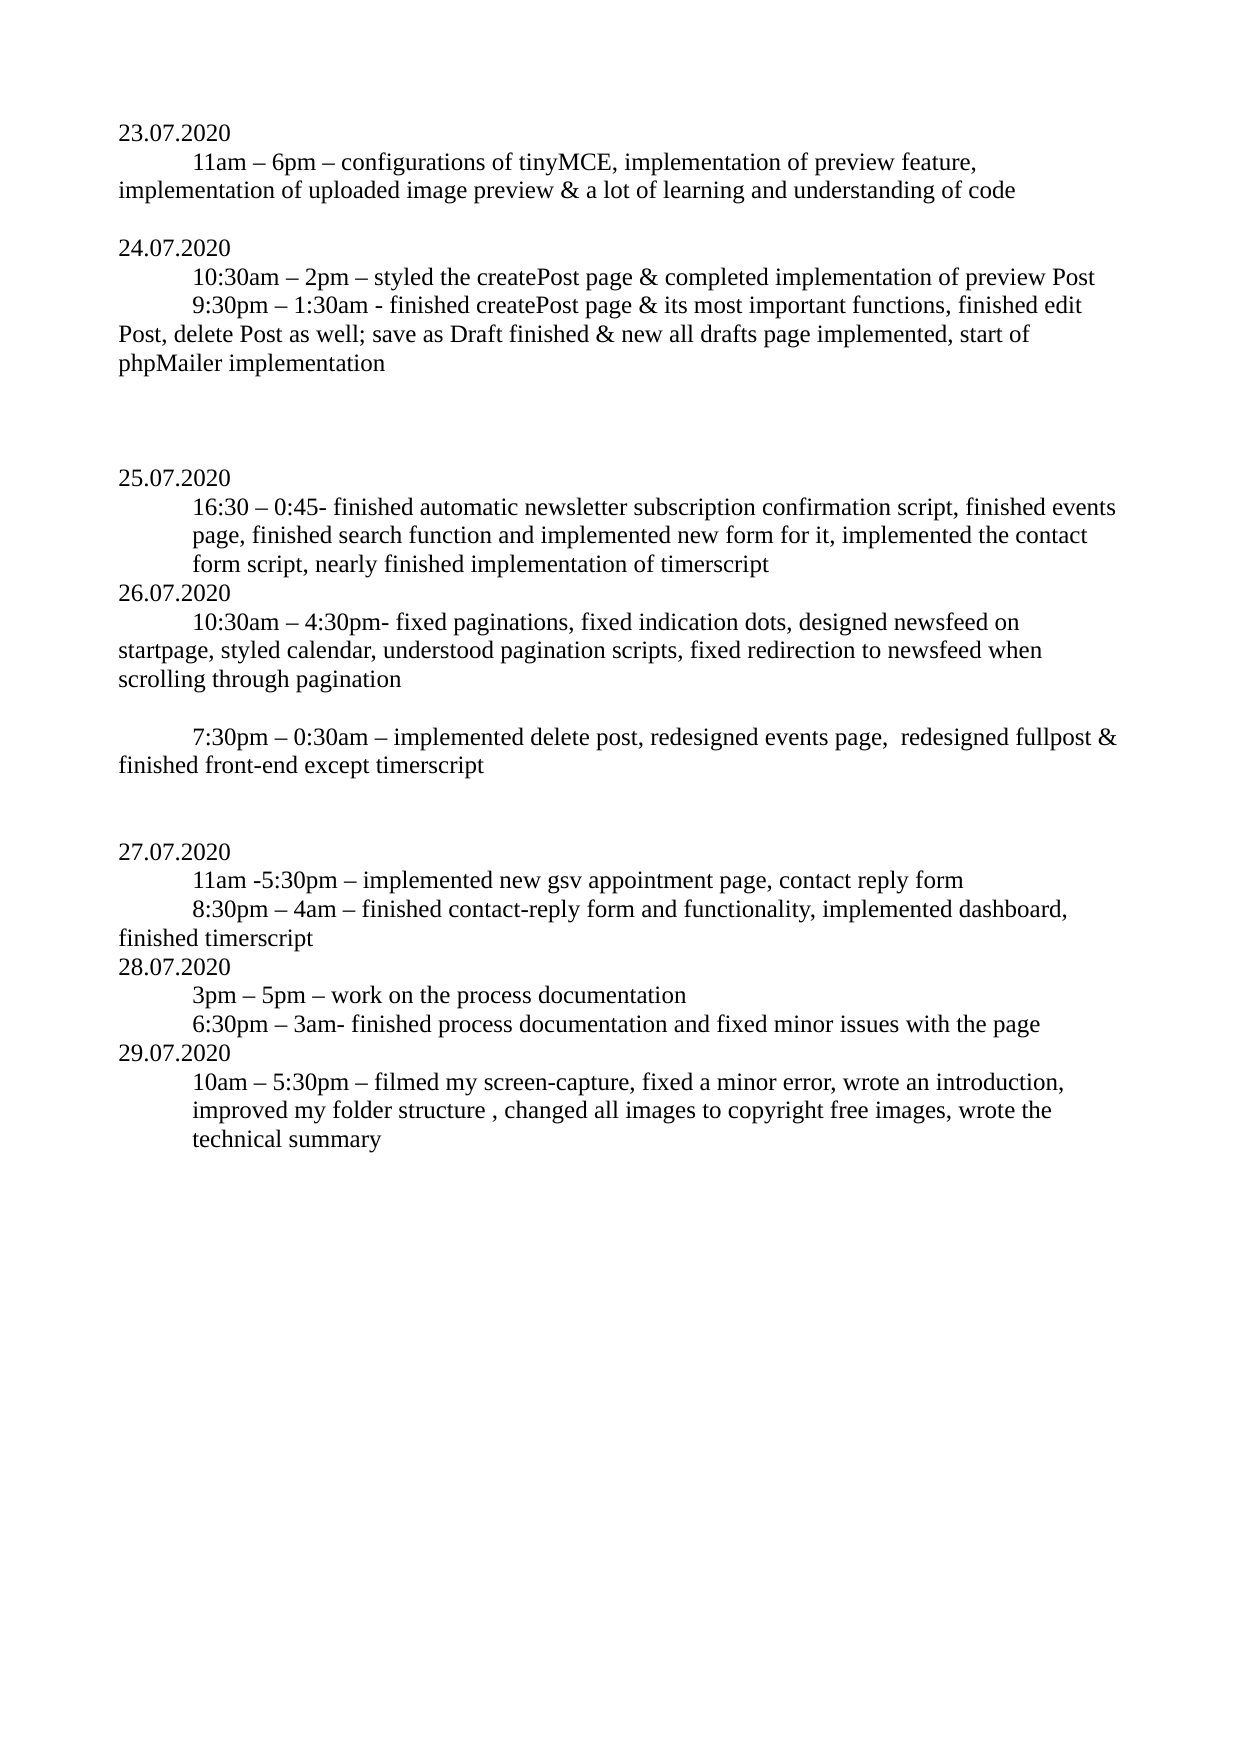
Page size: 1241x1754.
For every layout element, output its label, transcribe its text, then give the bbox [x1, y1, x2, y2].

text 23.07.2020 [118, 118, 1122, 147]
text 25.07.2020 [118, 463, 1122, 492]
text 10:30am – 4:30pm- fixed paginations, fixed indication dots, designed newsfeed on startpage, styled calendar, understood pagination scripts, fixed redirection to newsfeed when scrolling through pagination [118, 607, 1122, 693]
text 11am -5:30pm – implemented new gsv appointment page, contact reply form [118, 866, 1122, 894]
text 6:30pm – 3am- finished process documentation and fixed minor issues with the page [118, 1009, 1122, 1038]
text 9:30pm – 1:30am - finished createPost page & its most important functions, finished edit Post, delete Post as well; save as Draft finished & new all drafts page implemented, start of phpMailer implementation [118, 291, 1122, 377]
text 26.07.2020 [118, 578, 1122, 607]
text 7:30pm – 0:30am – implemented delete post, redesigned events page, redesigned fullpost & finished front-end except timerscript [118, 722, 1122, 779]
text 28.07.2020 [118, 952, 1122, 981]
text 8:30pm – 4am – finished contact-reply form and functionality, implemented dashboard, finished timerscript [118, 894, 1122, 952]
text 29.07.2020 [118, 1038, 1122, 1067]
text 3pm – 5pm – work on the process documentation [118, 981, 1122, 1009]
text 24.07.2020 [118, 233, 1122, 262]
text 11am – 6pm – configurations of tinyMCE, implementation of preview feature, implementation of uploaded image preview & a lot of learning and understanding of code [118, 147, 1122, 204]
text 10:30am – 2pm – styled the createPost page & completed implementation of preview Post [118, 262, 1122, 291]
text 16:30 – 0:45- finished automatic newsletter subscription confirmation script, finished events page, finished search function and implemented new form for it, implemented the contact form script, nearly finished implementation of timerscript [118, 492, 1122, 578]
text 27.07.2020 [118, 837, 1122, 866]
text 10am – 5:30pm – filmed my screen-capture, fixed a minor error, wrote an introduction, improved my folder structure , changed all images to copyright free images, wrote the technical summary [118, 1067, 1122, 1153]
